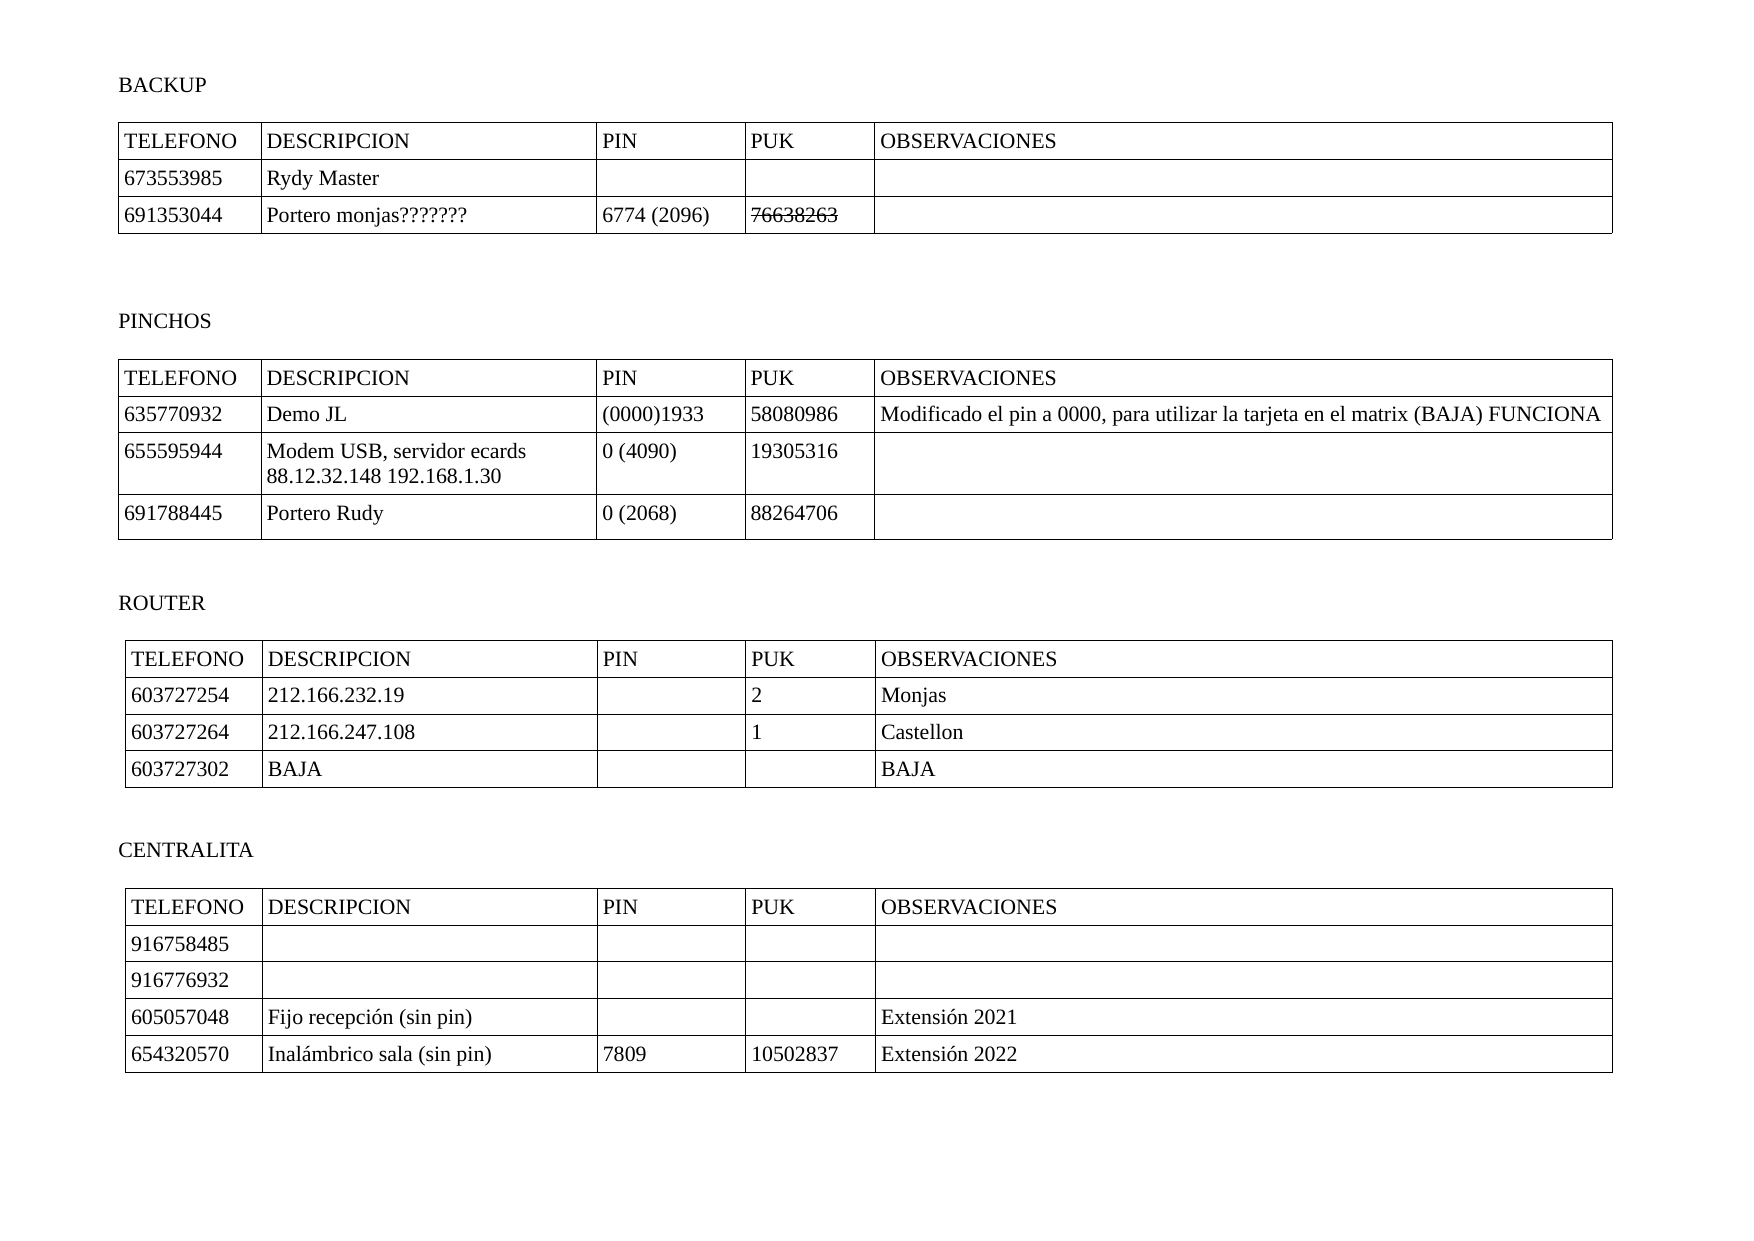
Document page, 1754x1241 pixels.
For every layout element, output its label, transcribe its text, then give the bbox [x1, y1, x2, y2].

table_header DESCRIPCION [262, 123, 596, 159]
table_cell Portero Rudy [262, 495, 596, 539]
text BACKUP [118, 72, 1636, 97]
table_cell 654320570 [126, 1036, 262, 1072]
table_header PUK [746, 889, 875, 925]
text CENTRALITA [118, 837, 1636, 863]
table_cell 6774 (2096) [597, 197, 745, 233]
table_cell Inalámbrico sala (sin pin) [263, 1036, 597, 1072]
table_cell [597, 160, 745, 196]
table_cell Portero monjas??????? [262, 197, 596, 233]
table_cell Modem USB, servidor ecards 88.12.32.148 192.168.1.30 [262, 433, 596, 494]
table_cell 19305316 [746, 433, 874, 494]
table_cell Castellon [876, 715, 1612, 750]
table_header TELEFONO [119, 360, 261, 396]
table_cell Extensión 2022 [876, 1036, 1612, 1072]
table_cell [876, 926, 1612, 961]
table_cell 635770932 [119, 397, 261, 432]
table_cell [598, 751, 745, 787]
table_cell [875, 433, 1612, 494]
table_cell [598, 715, 745, 750]
table_header TELEFONO [126, 889, 262, 925]
text PINCHOS [118, 308, 1636, 333]
text ROUTER [118, 589, 1636, 615]
table_cell Extensión 2021 [876, 999, 1612, 1035]
table_cell [875, 495, 1612, 539]
table_cell 691788445 [119, 495, 261, 539]
table_cell [746, 962, 875, 998]
table_cell Rydy Master [262, 160, 596, 196]
table_header TELEFONO [126, 641, 262, 677]
table_cell 212.166.232.19 [263, 678, 597, 713]
table_cell Fijo recepción (sin pin) [263, 999, 597, 1035]
table_cell [746, 999, 875, 1035]
table_header TELEFONO [119, 123, 261, 159]
table_cell [876, 962, 1612, 998]
table_cell BAJA [876, 751, 1612, 787]
table_cell 603727302 [126, 751, 262, 787]
table_cell 603727264 [126, 715, 262, 750]
table_cell [598, 999, 745, 1035]
table_cell [263, 962, 597, 998]
table_cell 58080986 [746, 397, 874, 432]
table_cell Modificado el pin a 0000, para utilizar la tarjeta en el matrix (BAJA) FUNCIONA [875, 397, 1612, 432]
table_cell 76638263 [746, 197, 874, 233]
table_cell [746, 160, 874, 196]
table_cell 0 (2068) [597, 495, 745, 539]
table_header PUK [746, 641, 875, 677]
table_header PUK [746, 123, 874, 159]
table_cell 916758485 [126, 926, 262, 961]
table_cell 691353044 [119, 197, 261, 233]
table_cell (0000)1933 [597, 397, 745, 432]
table_cell [875, 197, 1612, 233]
table_header DESCRIPCION [263, 889, 597, 925]
table_cell [598, 678, 745, 713]
table_cell 673553985 [119, 160, 261, 196]
table_header PIN [597, 360, 745, 396]
table_cell 655595944 [119, 433, 261, 494]
table_cell 2 [746, 678, 875, 713]
table_cell [875, 160, 1612, 196]
table_cell 1 [746, 715, 875, 750]
table_cell [598, 926, 745, 961]
table_cell 0 (4090) [597, 433, 745, 494]
table_header PIN [598, 641, 745, 677]
table_header OBSERVACIONES [876, 641, 1612, 677]
table_header OBSERVACIONES [876, 889, 1612, 925]
table_header DESCRIPCION [263, 641, 597, 677]
table_cell 7809 [598, 1036, 745, 1072]
table_cell Monjas [876, 678, 1612, 713]
table_cell [598, 962, 745, 998]
table_header PUK [746, 360, 874, 396]
table_cell [263, 926, 597, 961]
table_cell Demo JL [262, 397, 596, 432]
table_cell 916776932 [126, 962, 262, 998]
table_cell 10502837 [746, 1036, 875, 1072]
table_cell [746, 751, 875, 787]
table_header OBSERVACIONES [875, 360, 1612, 396]
table_cell 212.166.247.108 [263, 715, 597, 750]
table_header PIN [598, 889, 745, 925]
table_cell BAJA [263, 751, 597, 787]
table_cell 603727254 [126, 678, 262, 713]
table_header OBSERVACIONES [875, 123, 1612, 159]
table_cell 605057048 [126, 999, 262, 1035]
table_header PIN [597, 123, 745, 159]
table_header DESCRIPCION [262, 360, 596, 396]
table_cell [746, 926, 875, 961]
table_cell 88264706 [746, 495, 874, 539]
